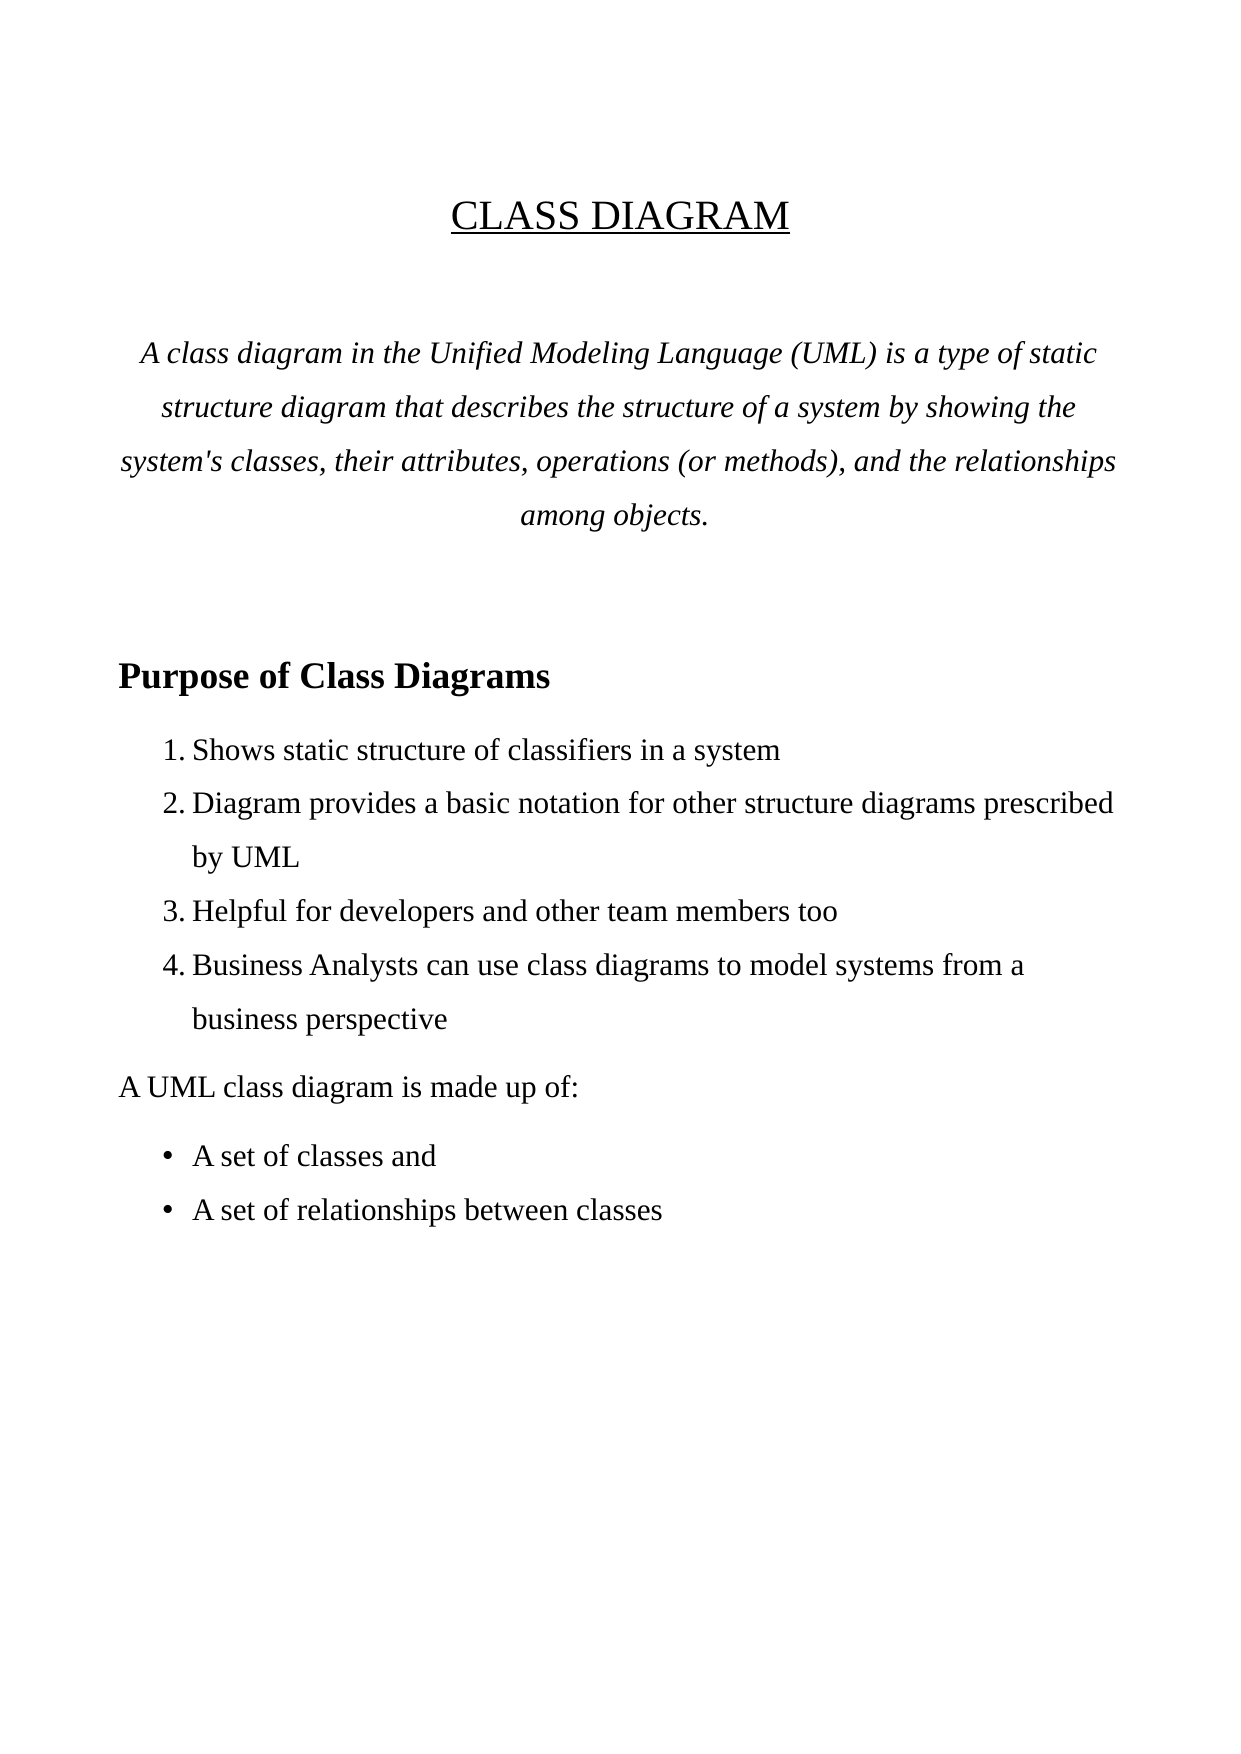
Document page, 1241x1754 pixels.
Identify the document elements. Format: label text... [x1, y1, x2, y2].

list Helpful for developers and other team members too [162, 892, 1122, 928]
subtitle Purpose of Class Diagrams [118, 654, 1122, 697]
list Shows static structure of classifiers in a system [162, 731, 1122, 767]
list Diagram provides a basic notation for other structure diagrams prescribed by UML [162, 785, 1122, 874]
text A class diagram in the Unified Modeling Language (UML) is a type of static structure diagram that describes the structure of a system by showing the system's classes, their attributes, operations (or methods), and the relationships among objects. [118, 334, 1122, 532]
list A set of relationships between classes [162, 1191, 1122, 1227]
list A set of classes and [162, 1137, 1122, 1173]
list Business Analysts can use class diagrams to model systems from a business perspective [162, 946, 1122, 1036]
text A UML class diagram is made up of: [118, 1068, 1122, 1104]
text CLASS DIAGRAM [118, 190, 1122, 238]
